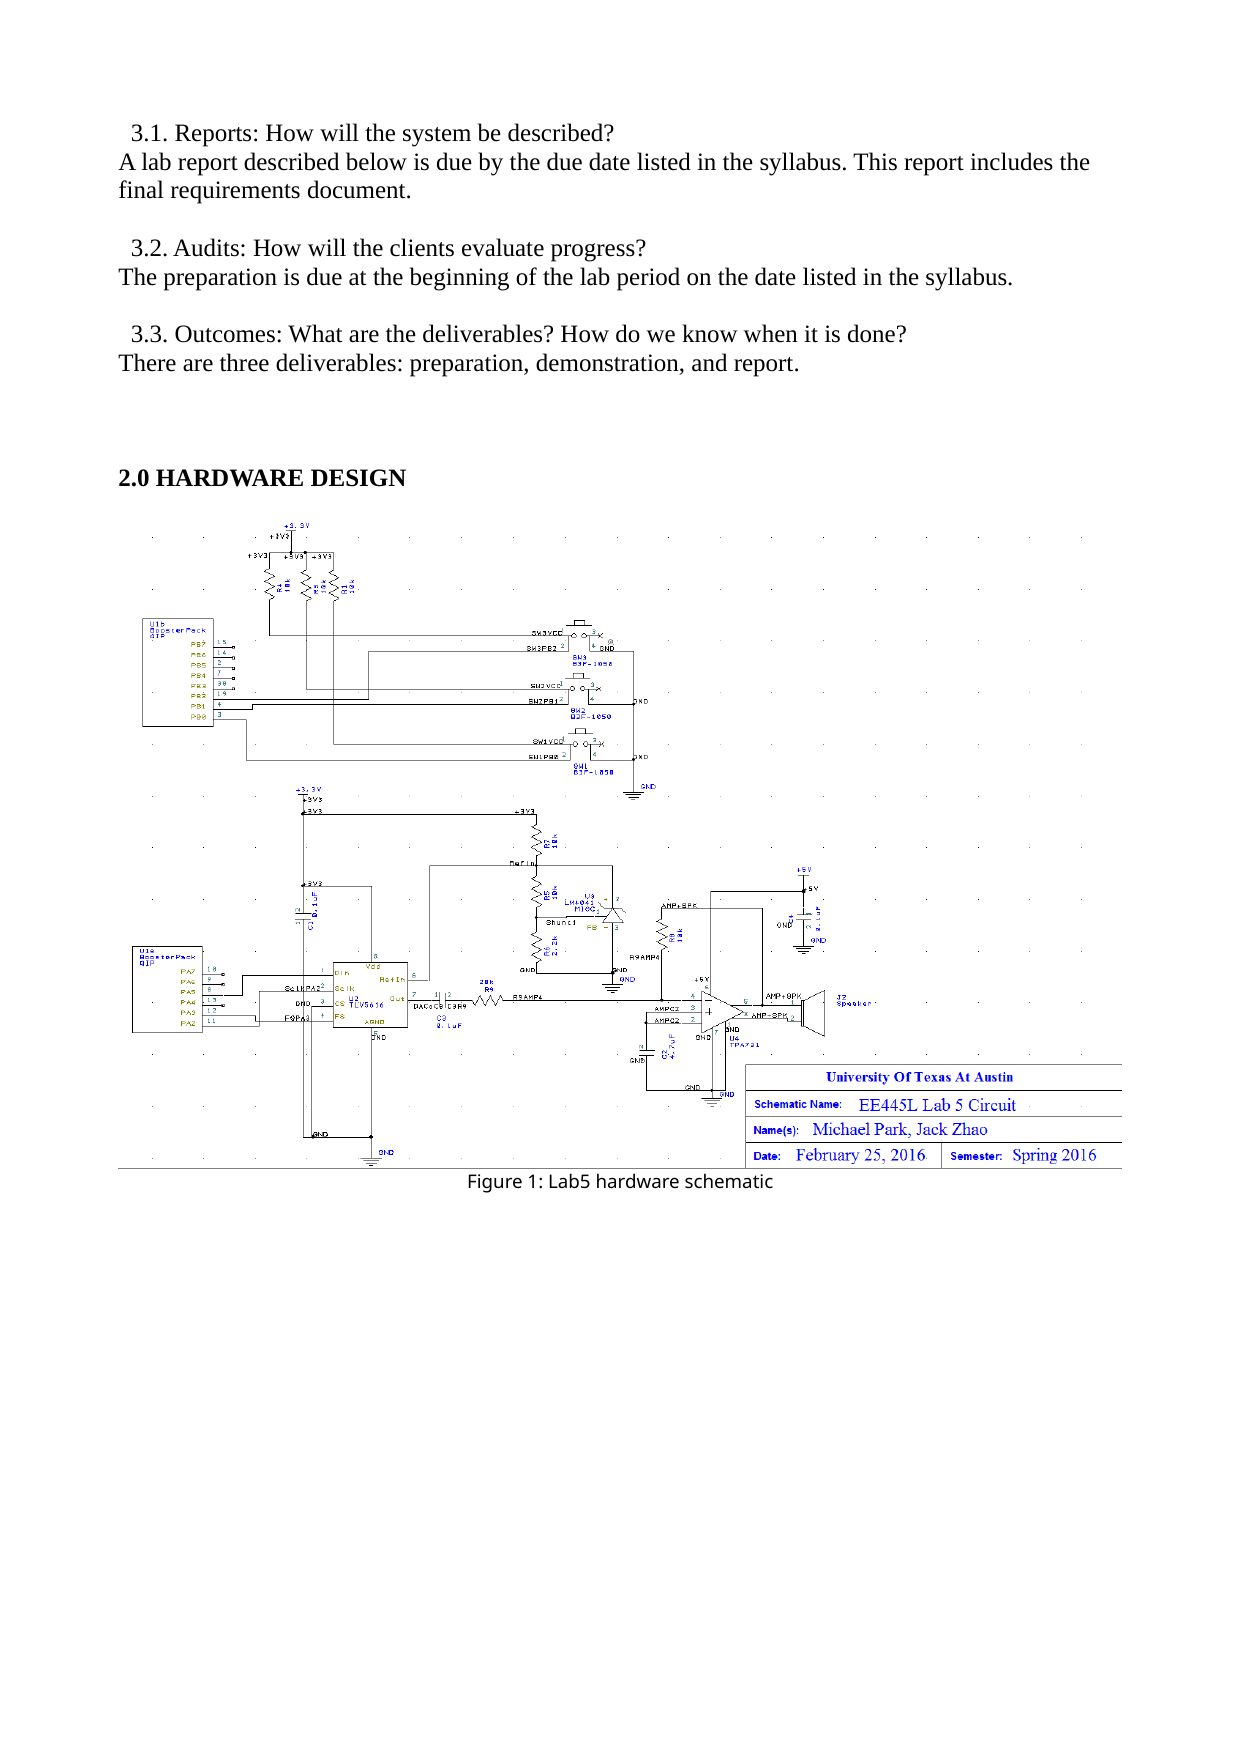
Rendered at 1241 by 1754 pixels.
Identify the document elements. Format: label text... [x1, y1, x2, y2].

text 2.0 HARDWARE DESIGN [118, 463, 1122, 492]
text The preparation is due at the beginning of the lab period on the date listed in the syllabus. [118, 262, 1122, 291]
text Figure 1: Lab5 hardware schematic [118, 1169, 1122, 1194]
text A lab report described below is due by the due date listed in the syllabus. This report includes the final requirements document. [118, 147, 1122, 204]
text 3.1. Reports: How will the system be described? [118, 118, 1122, 147]
text 3.3. Outcomes: What are the deliverables? How do we know when it is done? [118, 319, 1122, 348]
text 3.2. Audits: How will the clients evaluate progress? [118, 233, 1122, 262]
text There are three deliverables: preparation, demonstration, and report. [118, 348, 1122, 377]
picture [118, 520, 1122, 1169]
